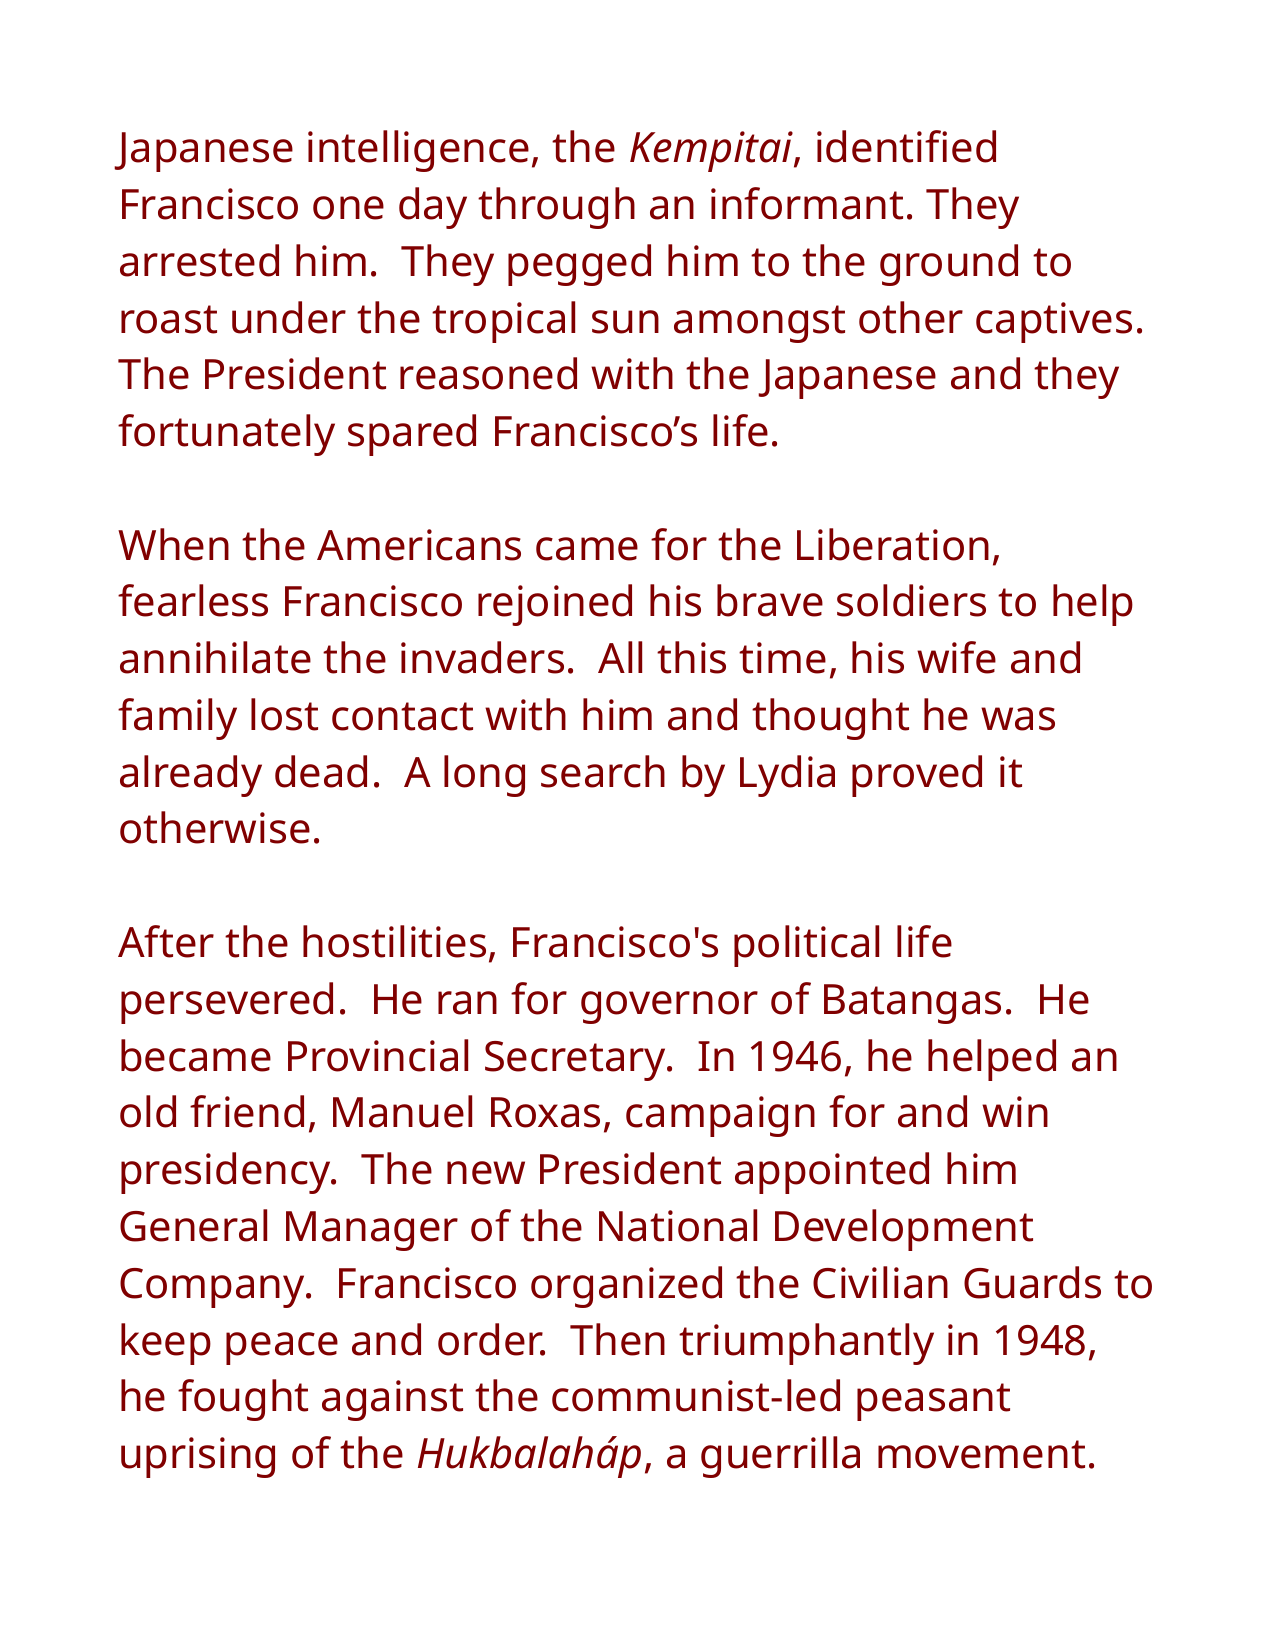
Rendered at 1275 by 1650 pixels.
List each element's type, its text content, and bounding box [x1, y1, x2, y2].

text When the Americans came for the Liberation, fearless Francisco rejoined his brave soldiers to help annihilate the invaders. All this time, his wife and family lost contact with him and thought he was already dead. A long search by Lydia proved it otherwise. [118, 516, 1157, 856]
text After the hostilities, Francisco's political life persevered. He ran for governor of Batangas. He became Provincial Secretary. In 1946, he helped an old friend, Manuel Roxas, campaign for and win presidency. The new President appointed him General Manager of the National Development Company. Francisco organized the Civilian Guards to keep peace and order. Then triumphantly in 1948, he fought against the communist-led peasant uprising of the Hukbalaháp, a guerrilla movement. [118, 913, 1157, 1481]
text Japanese intelligence, the Kempitai, identified Francisco one day through an informant. They arrested him. They pegged him to the ground to roast under the tropical sun amongst other captives. The President reasoned with the Japanese and they fortunately spared Francisco’s life. [118, 118, 1157, 459]
